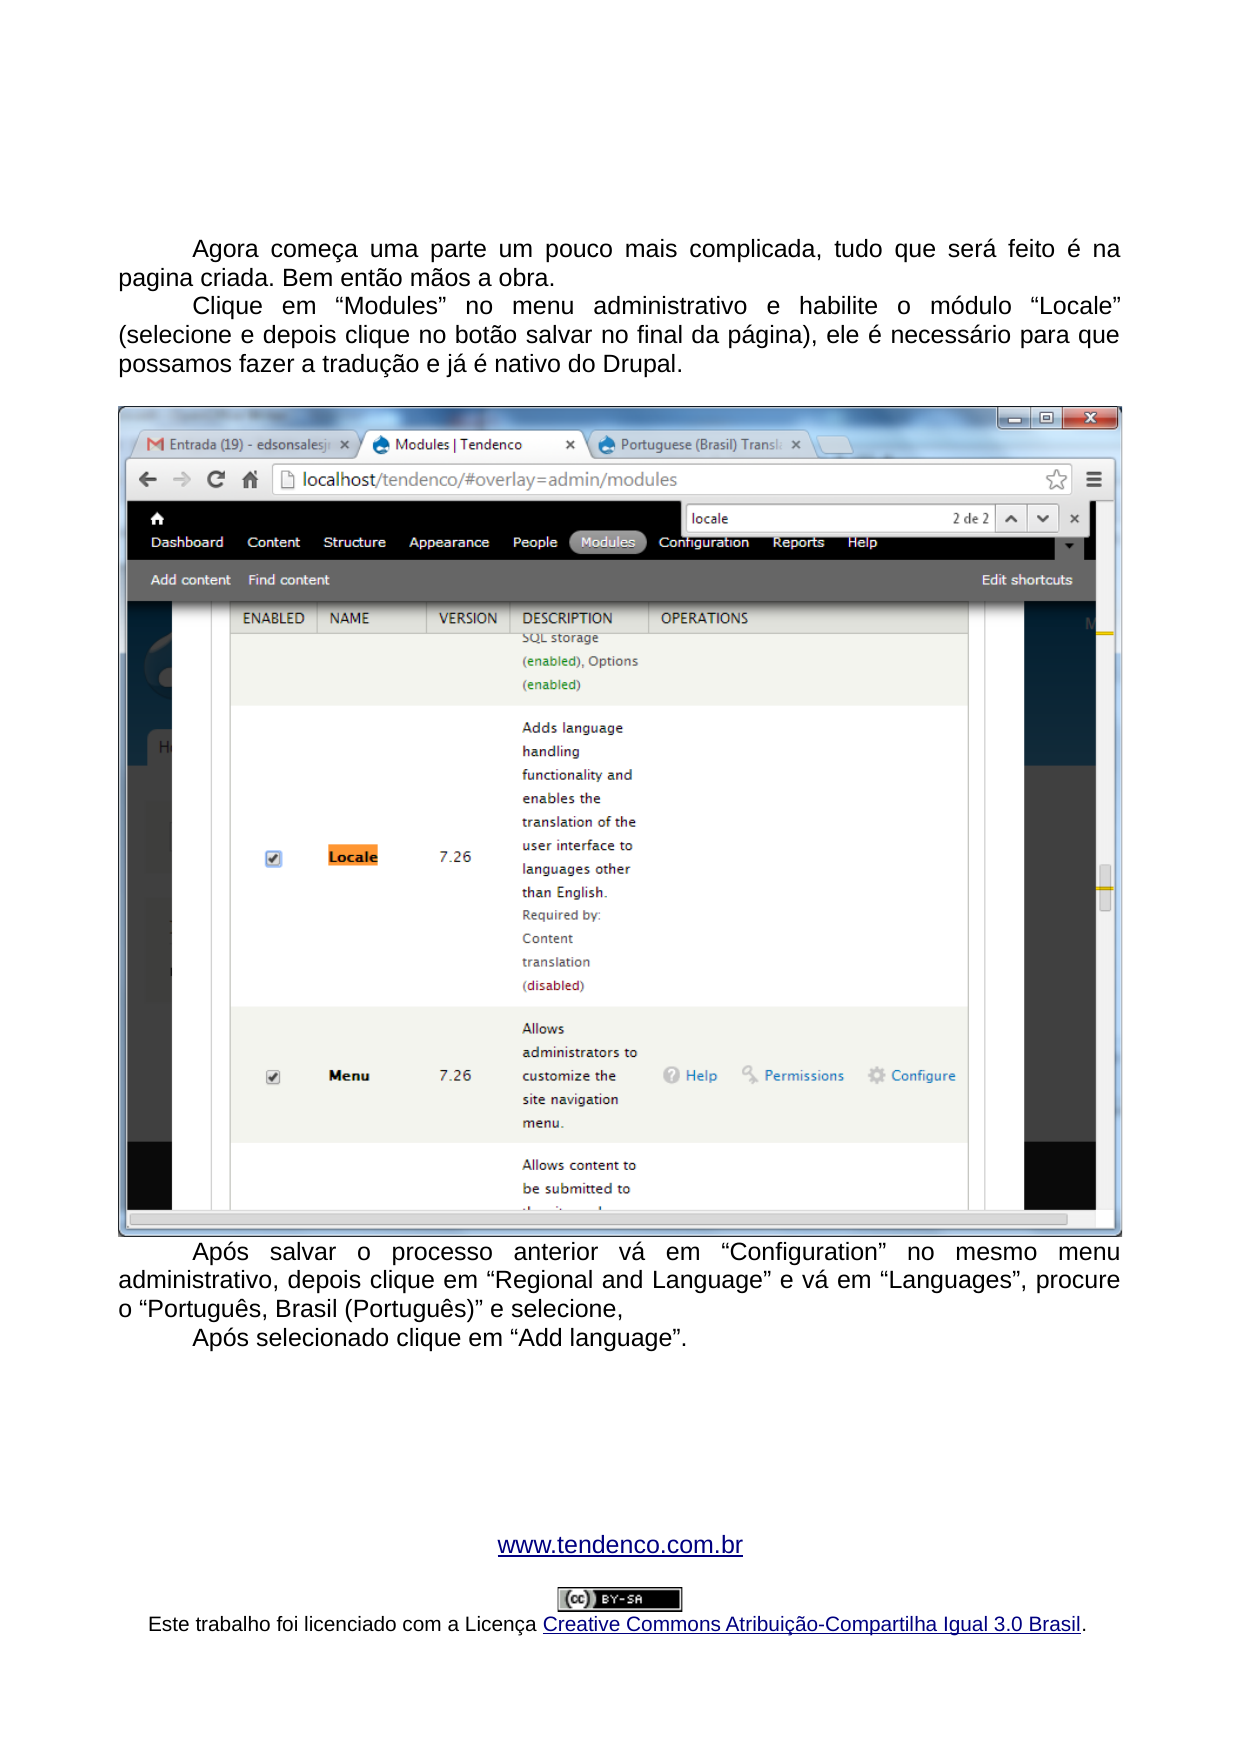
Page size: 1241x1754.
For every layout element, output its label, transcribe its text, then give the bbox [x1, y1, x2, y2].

text Após salvar o processo anterior vá em “Configuration” no mesmo menu administrativo, depois clique em “Regional and Language” e vá em “Languages”, procure o “Português, Brasil (Português)” e selecione, [118, 1237, 1122, 1323]
picture [557, 1587, 683, 1612]
text Agora começa uma parte um pouco mais complicada, tudo que será feito é na pagina criada. Bem então mãos a obra. [118, 234, 1122, 291]
text Clique em “Modules” no menu administrativo e habilite o módulo “Locale” (selecione e depois clique no botão salvar no final da página), ele é necessário para que possamos fazer a tradução e já é nativo do Drupal. [118, 291, 1122, 378]
text Após selecionado clique em “Add language”. [118, 1323, 1122, 1351]
picture [118, 406, 1123, 1237]
